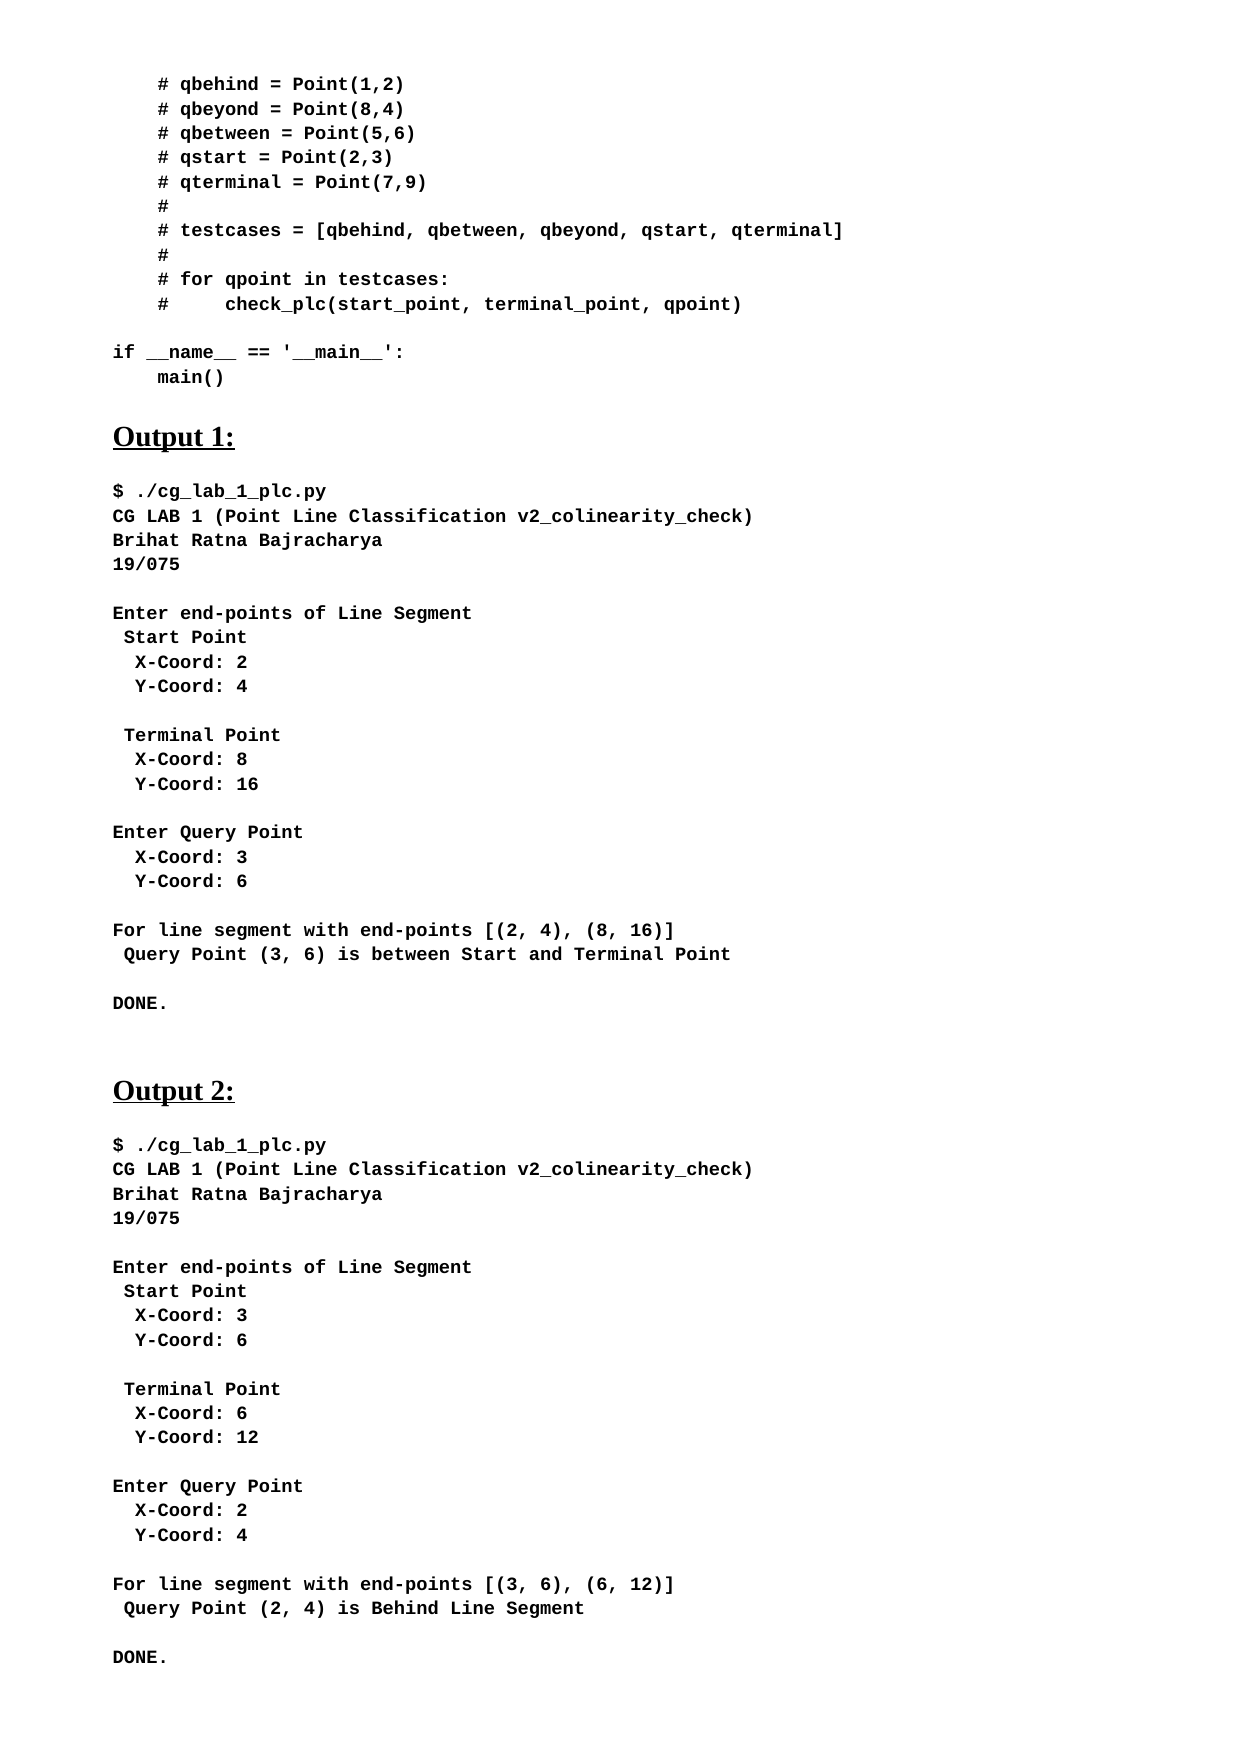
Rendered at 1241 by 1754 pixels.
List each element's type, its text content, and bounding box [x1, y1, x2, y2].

text Query Point (2, 4) is Behind Line Segment [112, 1599, 1166, 1620]
text Start Point [112, 628, 1166, 649]
text Y-Coord: 6 [112, 1331, 1166, 1352]
text Start Point [112, 1282, 1166, 1303]
text Terminal Point [112, 726, 1166, 747]
text # qstart = Point(2,3) [112, 148, 1166, 169]
text Y-Coord: 4 [112, 677, 1166, 698]
text X-Coord: 2 [112, 1501, 1166, 1522]
text Y-Coord: 4 [112, 1526, 1166, 1547]
text CG LAB 1 (Point Line Classification v2_colinearity_check) [112, 1160, 1166, 1181]
text Enter end-points of Line Segment [112, 604, 1166, 625]
text For line segment with end-points [(2, 4), (8, 16)] [112, 921, 1166, 942]
text Y-Coord: 6 [112, 872, 1166, 893]
text DONE. [112, 994, 1166, 1015]
text X-Coord: 3 [112, 848, 1166, 869]
text For line segment with end-points [(3, 6), (6, 12)] [112, 1574, 1166, 1596]
text # qbehind = Point(1,2) [112, 75, 1166, 96]
text Enter end-points of Line Segment [112, 1257, 1166, 1279]
text # qterminal = Point(7,9) [112, 172, 1166, 194]
text Y-Coord: 12 [112, 1428, 1166, 1449]
text Enter Query Point [112, 1477, 1166, 1498]
text # qbetween = Point(5,6) [112, 124, 1166, 145]
text X-Coord: 2 [112, 653, 1166, 674]
text # testcases = [qbehind, qbetween, qbeyond, qstart, qterminal] [112, 221, 1166, 242]
text 19/075 [112, 1209, 1166, 1230]
text CG LAB 1 (Point Line Classification v2_colinearity_check) [112, 506, 1166, 528]
text # check_plc(start_point, terminal_point, qpoint) [112, 294, 1166, 316]
text Output 2: [112, 1073, 1166, 1106]
text X-Coord: 6 [112, 1404, 1166, 1425]
text Output 1: [112, 419, 1166, 453]
text $ ./cg_lab_1_plc.py [112, 482, 1166, 503]
text # for qpoint in testcases: [112, 270, 1166, 291]
text X-Coord: 3 [112, 1306, 1166, 1327]
text X-Coord: 8 [112, 750, 1166, 771]
text DONE. [112, 1647, 1166, 1669]
text Terminal Point [112, 1379, 1166, 1401]
text Brihat Ratna Bajracharya [112, 1184, 1166, 1206]
text # [112, 197, 1166, 218]
text Enter Query Point [112, 823, 1166, 844]
text Brihat Ratna Bajracharya [112, 531, 1166, 552]
text Query Point (3, 6) is between Start and Terminal Point [112, 945, 1166, 966]
text $ ./cg_lab_1_plc.py [112, 1136, 1166, 1157]
text main() [112, 367, 1166, 389]
text if __name__ == '__main__': [112, 343, 1166, 364]
text # [112, 246, 1166, 267]
text # qbeyond = Point(8,4) [112, 99, 1166, 121]
text 19/075 [112, 555, 1166, 576]
text Y-Coord: 16 [112, 774, 1166, 796]
